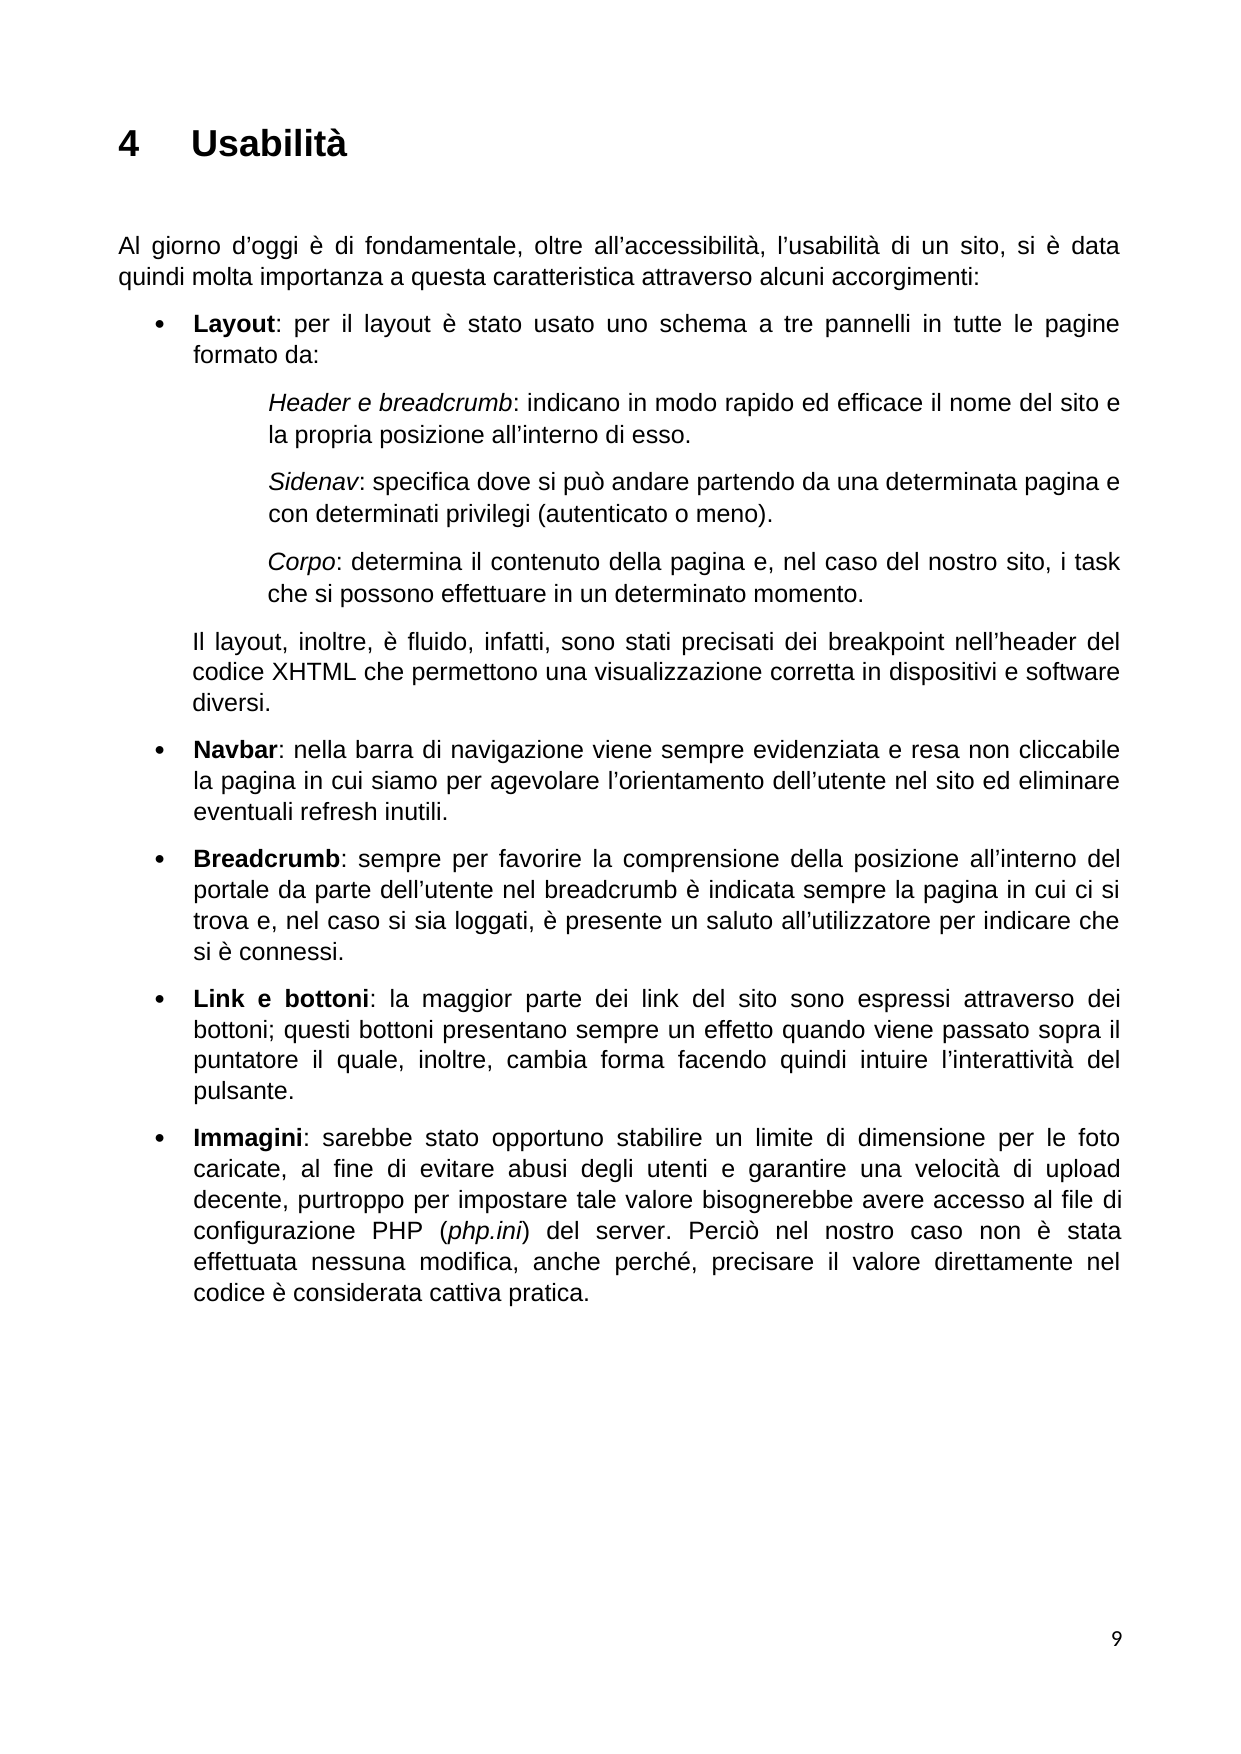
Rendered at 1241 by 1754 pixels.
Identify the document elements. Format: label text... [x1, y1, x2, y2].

list Sidenav: specifica dove si può andare partendo da una determinata pagina e con determinati privilegi (autenticato o meno). [231, 467, 1122, 528]
list Navbar: nella barra di navigazione viene sempre evidenziata e resa non cliccabile la pagina in cui siamo per agevolare l’orientamento dell’utente nel sito ed eliminare eventuali refresh inutili. [156, 735, 1122, 826]
list Link e bottoni: la maggior parte dei link del sito sono espressi attraverso dei bottoni; questi bottoni presentano sempre un effetto quando viene passato sopra il puntatore il quale, inoltre, cambia forma facendo quindi intuire l’interattività del pulsante. [156, 984, 1122, 1105]
list Breadcrumb: sempre per favorire la comprensione della posizione all’interno del portale da parte dell’utente nel breadcrumb è indicata sempre la pagina in cui ci si trova e, nel caso si sia loggati, è presente un saluto all’utilizzatore per indicare che si è connessi. [156, 844, 1122, 965]
text 4 Usabilità [118, 121, 1122, 164]
list Layout: per il layout è stato usato uno schema a tre pannelli in tutte le pagine formato da: [156, 309, 1122, 369]
text Al giorno d’oggi è di fondamentale, oltre all’accessibilità, l’usabilità di un sito, si è data quindi molta importanza a questa caratteristica attraverso alcuni accorgimenti: [118, 231, 1122, 291]
list Header e breadcrumb: indicano in modo rapido ed efficace il nome del sito e la propria posizione all’interno di esso. [231, 387, 1122, 448]
list Corpo: determina il contenuto della pagina e, nel caso del nostro sito, i task che si possono effettuare in un determinato momento. [230, 547, 1122, 608]
list Immagini: sarebbe stato opportuno stabilire un limite di dimensione per le foto caricate, al fine di evitare abusi degli utenti e garantire una velocità di upload decente, purtroppo per impostare tale valore bisognerebbe avere accesso al file di configurazione PHP (php.ini) del server. Perciò nel nostro caso non è stata effettuata nessuna modifica, anche perché, precisare il valore direttamente nel codice è considerata cattiva pratica. [156, 1123, 1122, 1306]
text Il layout, inoltre, è fluido, infatti, sono stati precisati dei breakpoint nell’header del codice XHTML che permettono una visualizzazione corretta in dispositivi e software diversi. [192, 627, 1122, 717]
